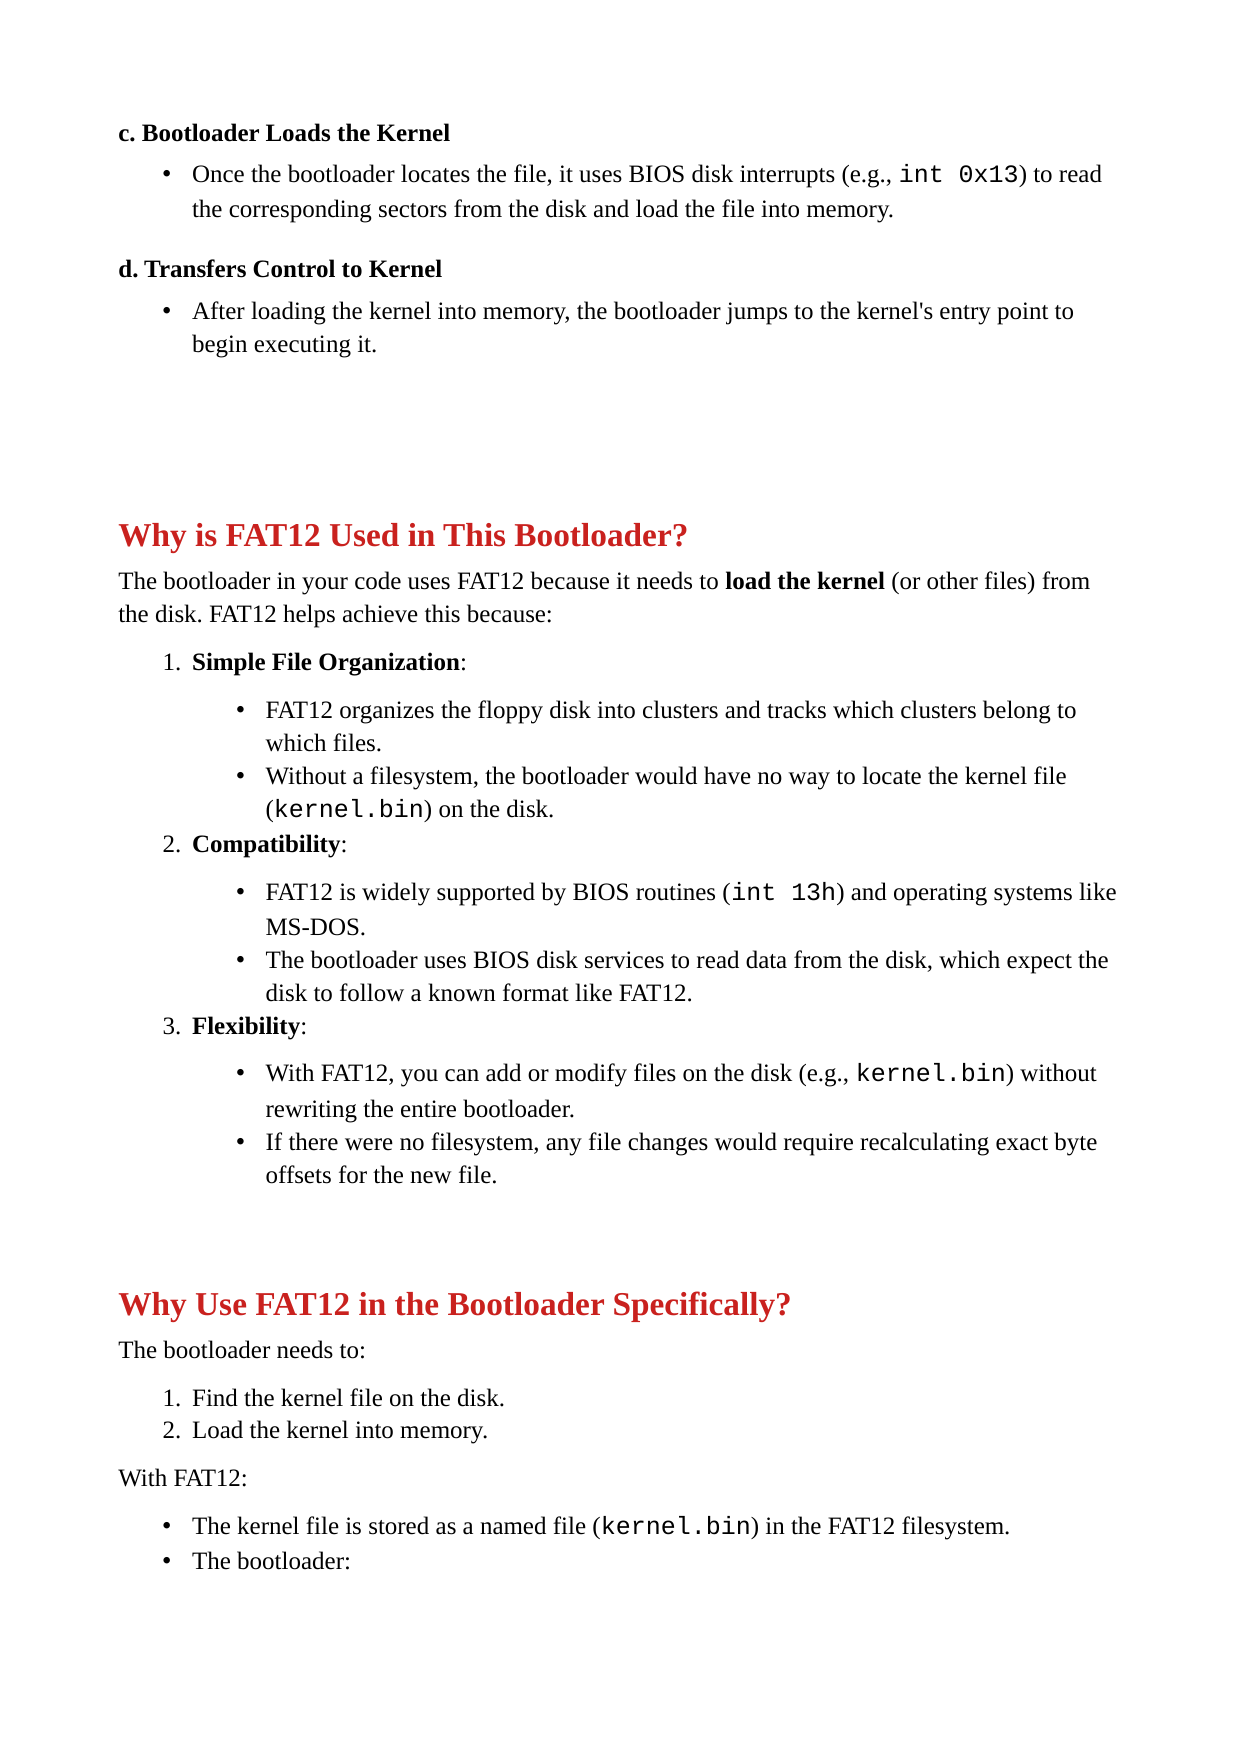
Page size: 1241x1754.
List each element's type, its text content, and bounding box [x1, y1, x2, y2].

list Compatibility: [162, 829, 1122, 858]
list FAT12 organizes the floppy disk into clusters and tracks which clusters belong to which files. [236, 695, 1122, 756]
list The kernel file is stored as a named file (kernel.bin) in the FAT12 filesystem. [162, 1511, 1122, 1542]
list Once the bootloader locates the file, it uses BIOS disk interrupts (e.g., int 0x13) to read the corresponding sectors from the disk and load the file into memory. [162, 159, 1122, 223]
text The bootloader needs to: [118, 1335, 1122, 1364]
list Flexibility: [162, 1011, 1122, 1040]
list Load the kernel into memory. [162, 1416, 1122, 1444]
subtitle Why is FAT12 Used in This Bootloader? [118, 516, 1122, 554]
list The bootloader: [162, 1546, 1122, 1575]
list The bootloader uses BIOS disk services to read data from the disk, which expect the disk to follow a known format like FAT12. [236, 945, 1122, 1007]
subtitle d. Transfers Control to Kernel [118, 254, 1122, 283]
list Find the kernel file on the disk. [162, 1383, 1122, 1411]
list Without a filesystem, the bootloader would have no way to locate the kernel file (kernel.bin) on the disk. [236, 761, 1122, 824]
text The bootloader in your code uses FAT12 because it needs to load the kernel (or other files) from the disk. FAT12 helps achieve this because: [118, 566, 1122, 628]
subtitle Why Use FAT12 in the Bootloader Specifically? [118, 1284, 1122, 1322]
list With FAT12, you can add or modify files on the disk (e.g., kernel.bin) without rewriting the entire bootloader. [236, 1058, 1122, 1122]
list After loading the kernel into memory, the bootloader jumps to the kernel's entry point to begin executing it. [162, 296, 1122, 358]
text With FAT12: [118, 1463, 1122, 1492]
list Simple File Organization: [162, 647, 1122, 676]
list FAT12 is widely supported by BIOS routines (int 13h) and operating systems like MS-DOS. [236, 877, 1122, 941]
list If there were no filesystem, any file changes would require recalculating exact byte offsets for the new file. [236, 1127, 1122, 1188]
subtitle c. Bootloader Loads the Kernel [118, 118, 1122, 147]
